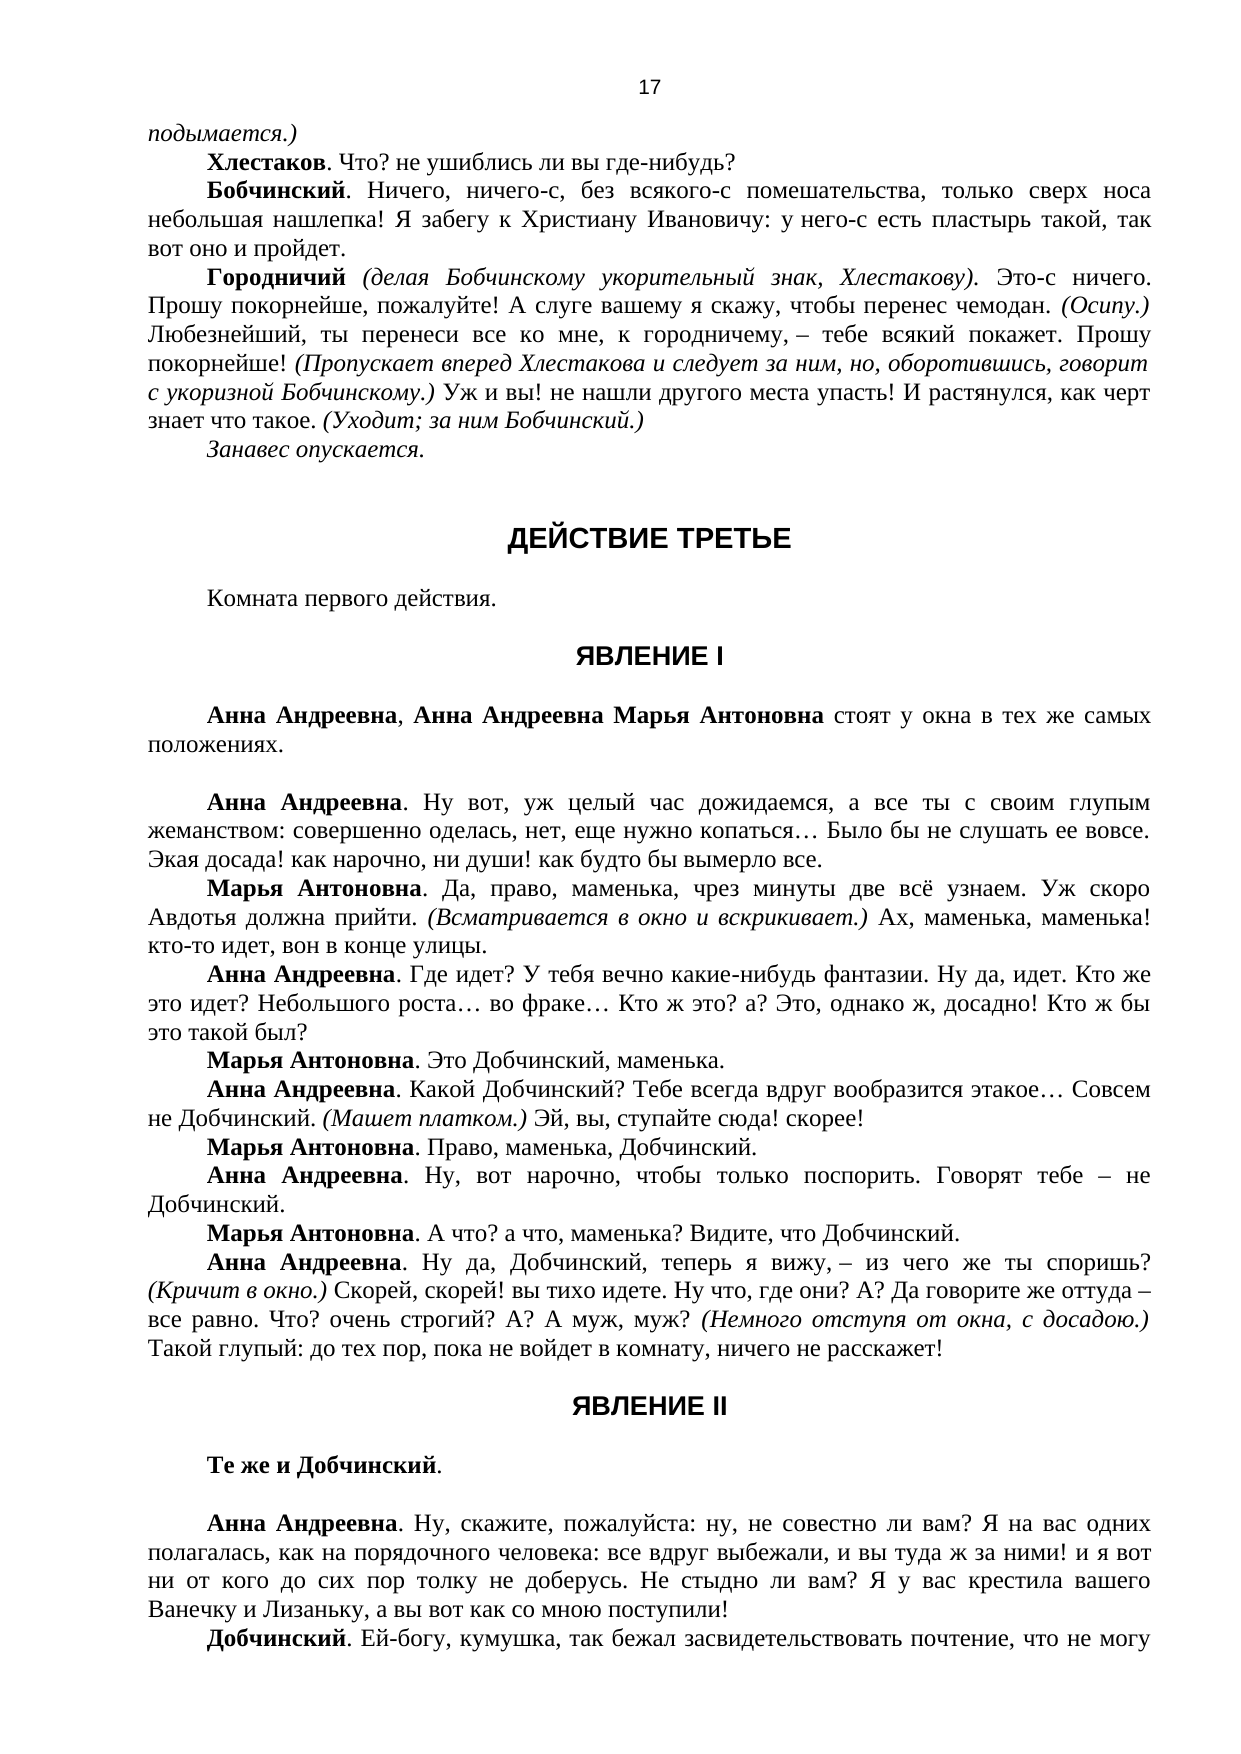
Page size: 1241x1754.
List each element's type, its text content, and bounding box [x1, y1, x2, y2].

text Анна Андреевна, Анна Андреевна Марья Антоновна стоят у окна в тех же самых положениях. [148, 700, 1152, 758]
text Те же и Добчинский. [148, 1450, 1152, 1479]
subtitle ЯВЛЕНИЕ I [148, 640, 1152, 672]
text подымается.) [148, 118, 1152, 147]
text Анна Андреевна. Где идет? У тебя вечно какие‑нибудь фантазии. Ну да, идет. Кто же это идет? Небольшого роста… во фраке… Кто ж это? а? Это, однако ж, досадно! Кто ж бы это такой был? [148, 959, 1152, 1045]
text Занавес опускается. [148, 434, 1152, 463]
text Добчинский. Ей‑богу, кумушка, так бежал засвидетельствовать почтение, что не могу [148, 1623, 1152, 1652]
text Городничий (делая Бобчинскому укорительный знак, Хлестакову). Это‑с ничего. Прошу покорнейше, пожалуйте! А слуге вашему я скажу, чтобы перенес чемодан. (Осипу.) Любезнейший, ты перенеси все ко мне, к городничему, – тебе всякий покажет. Прошу покорнейше! (Пропускает вперед Хлестакова и следует за ним, но, оборотившись, говорит с укоризной Бобчинскому.) Уж и вы! не нашли другого места упасть! И растянулся, как черт знает что такое. (Уходит; за ним Бобчинский.) [148, 262, 1152, 434]
text Комната первого действия. [148, 583, 1152, 612]
text Анна Андреевна. Ну да, Добчинский, теперь я вижу, – из чего же ты споришь? (Кричит в окно.) Скорей, скорей! вы тихо идете. Ну что, где они? А? Да говорите же оттуда – все равно. Что? очень строгий? А? А муж, муж? (Немного отступя от окна, с досадою.) Такой глупый: до тех пор, пока не войдет в комнату, ничего не расскажет! [148, 1247, 1152, 1362]
text Марья Антоновна. Это Добчинский, маменька. [148, 1045, 1152, 1074]
text Анна Андреевна. Ну, вот нарочно, чтобы только поспорить. Говорят тебе – не Добчинский. [148, 1160, 1152, 1218]
text Анна Андреевна. Ну вот, уж целый час дожидаемся, а все ты с своим глупым жеманством: совершенно оделась, нет, еще нужно копаться… Было бы не слушать ее вовсе. Экая досада! как нарочно, ни души! как будто бы вымерло все. [148, 787, 1152, 873]
text Марья Антоновна. Право, маменька, Добчинский. [148, 1132, 1152, 1160]
text Бобчинский. Ничего, ничего‑с, без всякого‑с помешательства, только сверх носа небольшая нашлепка! Я забегу к Христиану Ивановичу: у него‑с есть пластырь такой, так вот оно и пройдет. [148, 176, 1152, 262]
subtitle ДЕЙСТВИЕ ТРЕТЬЕ [148, 521, 1152, 554]
subtitle ЯВЛЕНИЕ II [148, 1390, 1152, 1422]
text Хлестаков. Что? не ушиблись ли вы где‑нибудь? [148, 147, 1152, 176]
text Марья Антоновна. А что? а что, маменька? Видите, что Добчинский. [148, 1218, 1152, 1247]
text Марья Антоновна. Да, право, маменька, чрез минуты две всё узнаем. Уж скоро Авдотья должна прийти. (Всматривается в окно и вскрикивает.) Ах, маменька, маменька! кто‑то идет, вон в конце улицы. [148, 873, 1152, 959]
text Анна Андреевна. Ну, скажите, пожалуйста: ну, не совестно ли вам? Я на вас одних полагалась, как на порядочного человека: все вдруг выбежали, и вы туда ж за ними! и я вот ни от кого до сих пор толку не доберусь. Не стыдно ли вам? Я у вас крестила вашего Ванечку и Лизаньку, а вы вот как со мною поступили! [148, 1508, 1152, 1623]
text Анна Андреевна. Какой Добчинский? Тебе всегда вдруг вообразится этакое… Совсем не Добчинский. (Машет платком.) Эй, вы, ступайте сюда! скорее! [148, 1074, 1152, 1132]
